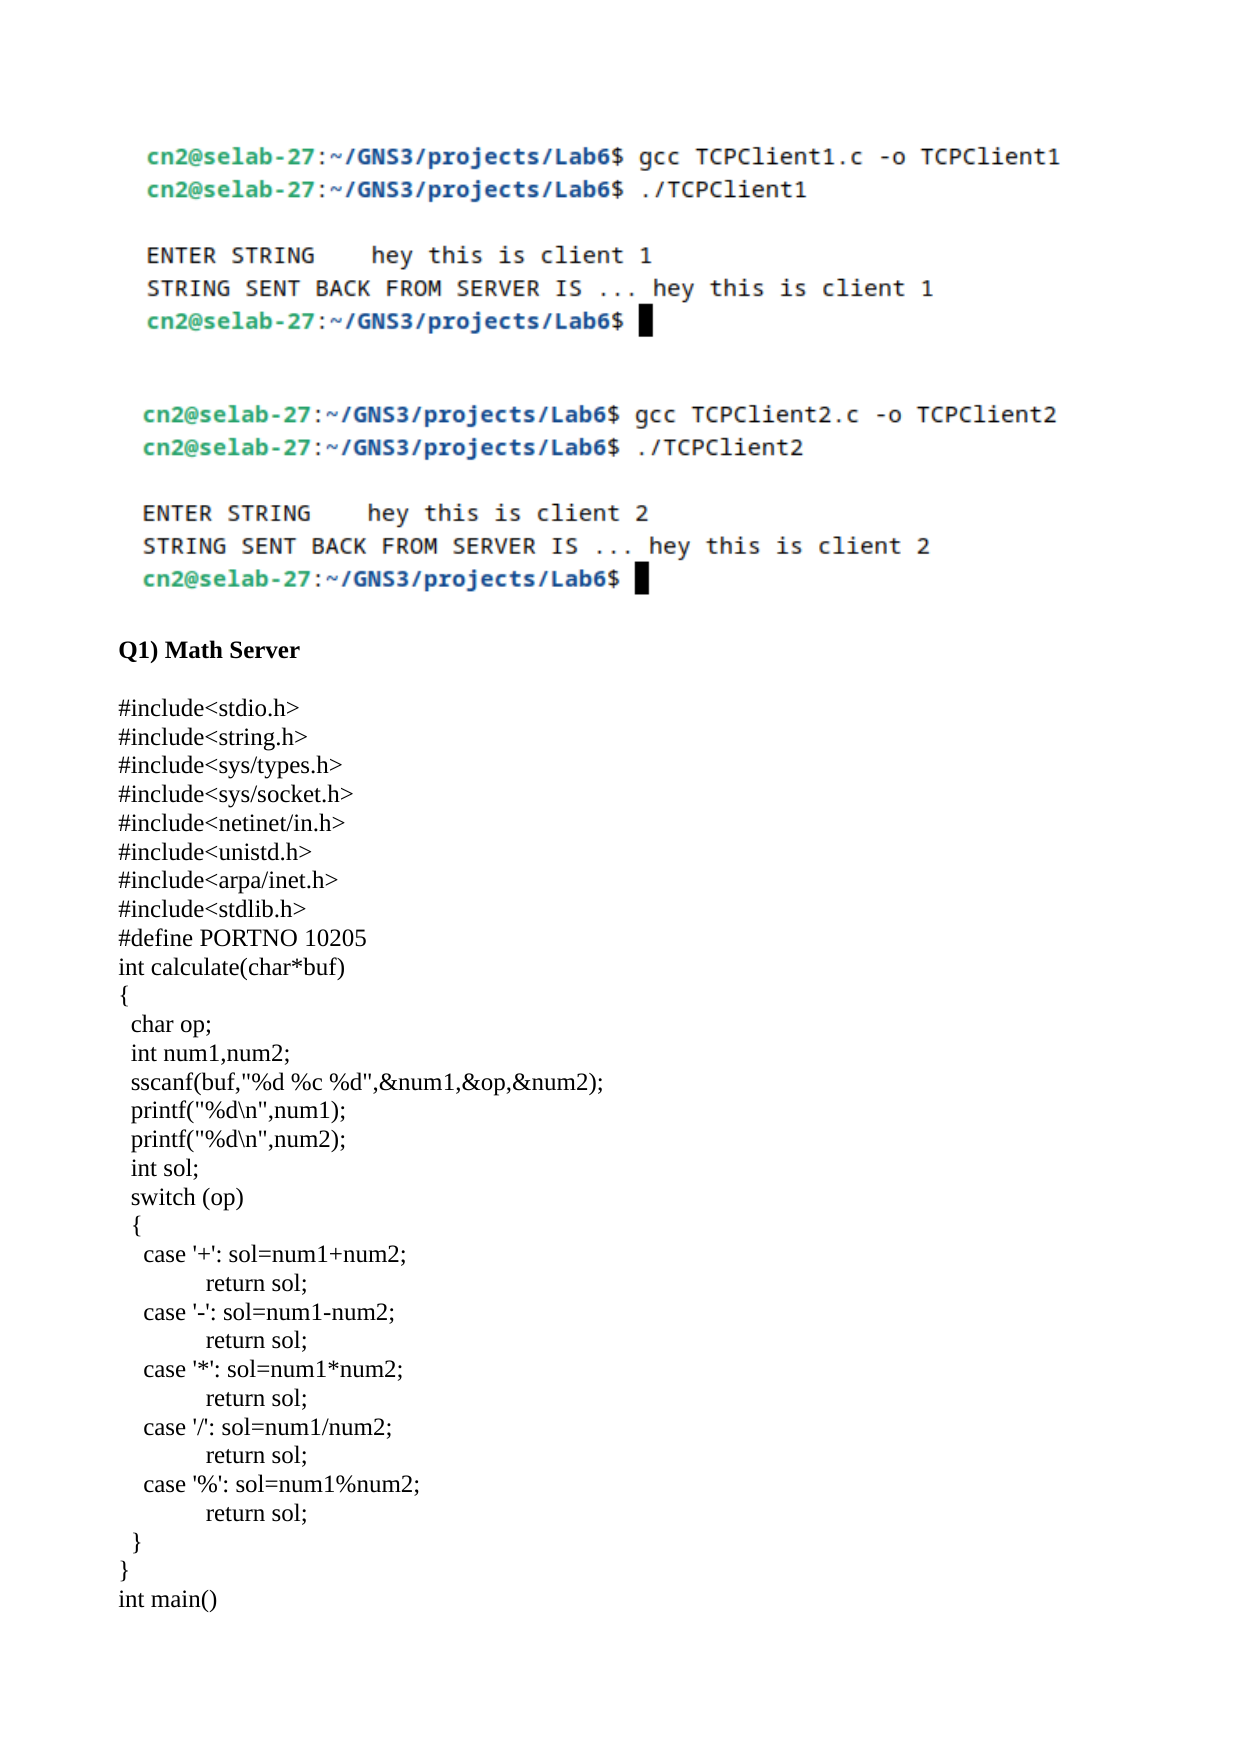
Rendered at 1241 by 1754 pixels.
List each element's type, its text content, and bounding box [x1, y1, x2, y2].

text case '/': sol=num1/num2; [118, 1412, 1122, 1441]
text Q1) Math Server [118, 636, 1122, 664]
text case '%': sol=num1%num2; [118, 1469, 1122, 1498]
text return sol; [118, 1326, 1122, 1354]
text int num1,num2; [118, 1038, 1122, 1067]
text } [118, 1527, 1122, 1556]
text switch (op) [118, 1182, 1122, 1211]
text printf("%d\n",num2); [118, 1124, 1122, 1153]
text char op; [118, 1009, 1122, 1038]
text int main() [118, 1584, 1122, 1613]
picture [145, 138, 1080, 348]
text #include<stdlib.h> [118, 894, 1122, 923]
text #include<sys/types.h> [118, 751, 1122, 779]
text #include<string.h> [118, 722, 1122, 751]
text #include<sys/socket.h> [118, 779, 1122, 808]
text return sol; [118, 1441, 1122, 1469]
text #define PORTNO 10205 [118, 923, 1122, 952]
text #include<arpa/inet.h> [118, 866, 1122, 894]
text printf("%d\n",num1); [118, 1096, 1122, 1124]
text { [118, 1211, 1122, 1239]
text int sol; [118, 1153, 1122, 1182]
text return sol; [118, 1383, 1122, 1412]
text case '*': sol=num1*num2; [118, 1354, 1122, 1383]
text { [118, 981, 1122, 1009]
text #include<stdio.h> [118, 693, 1122, 722]
text #include<unistd.h> [118, 837, 1122, 866]
text } [118, 1556, 1122, 1584]
text sscanf(buf,"%d %c %d",&num1,&op,&num2); [118, 1067, 1122, 1096]
text return sol; [118, 1268, 1122, 1297]
text return sol; [118, 1498, 1122, 1527]
text case '+': sol=num1+num2; [118, 1239, 1122, 1268]
text int calculate(char*buf) [118, 952, 1122, 981]
text case '-': sol=num1-num2; [118, 1297, 1122, 1326]
text #include<netinet/in.h> [118, 808, 1122, 837]
picture [141, 396, 1073, 601]
